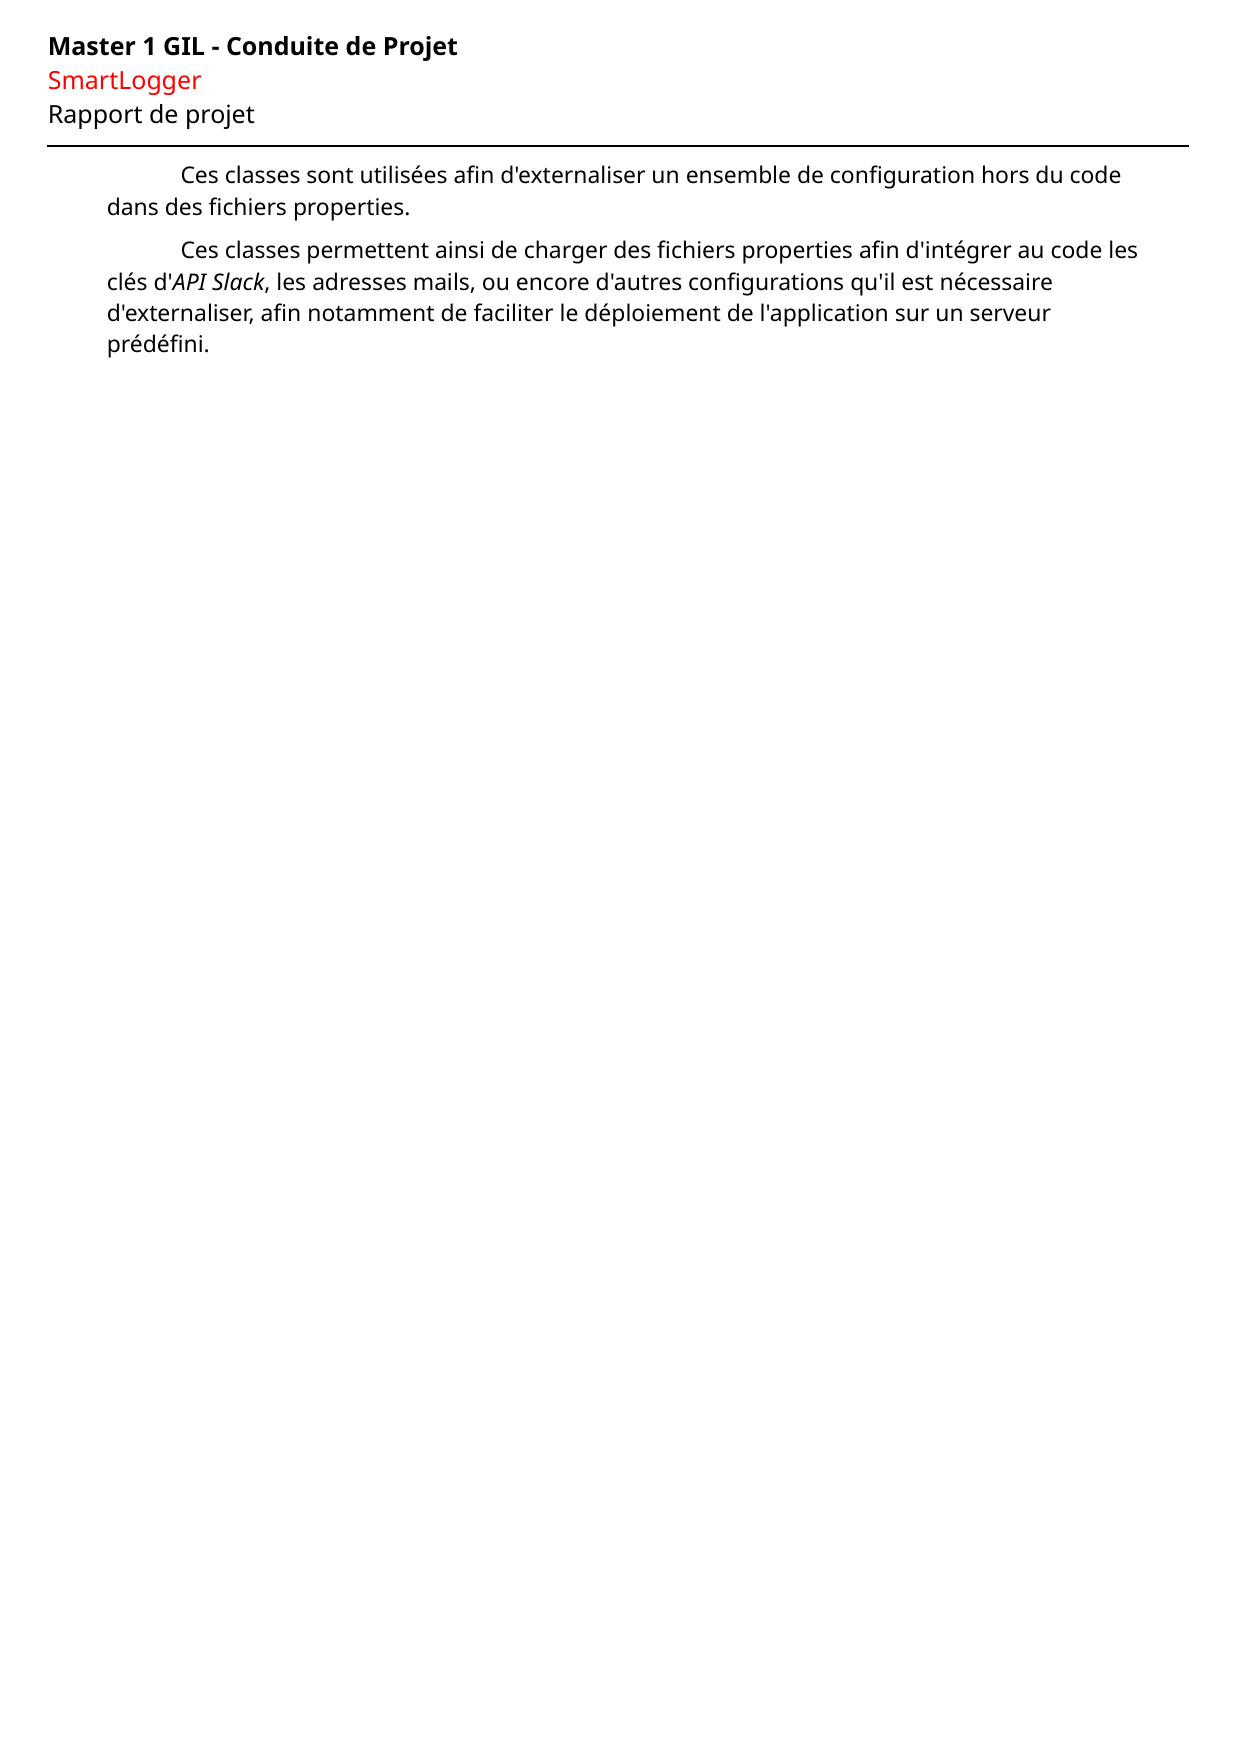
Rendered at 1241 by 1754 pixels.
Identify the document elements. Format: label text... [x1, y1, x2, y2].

text Ces classes permettent ainsi de charger des fichiers properties afin d'intégrer au code les clés d'API Slack, les adresses mails, ou encore d'autres configurations qu'il est nécessaire d'externaliser, afin notamment de faciliter le déploiement de l'application sur un serveur prédéfini. [107, 234, 1140, 359]
text Ces classes sont utilisées afin d'externaliser un ensemble de configuration hors du code dans des fichiers properties. [107, 159, 1140, 222]
